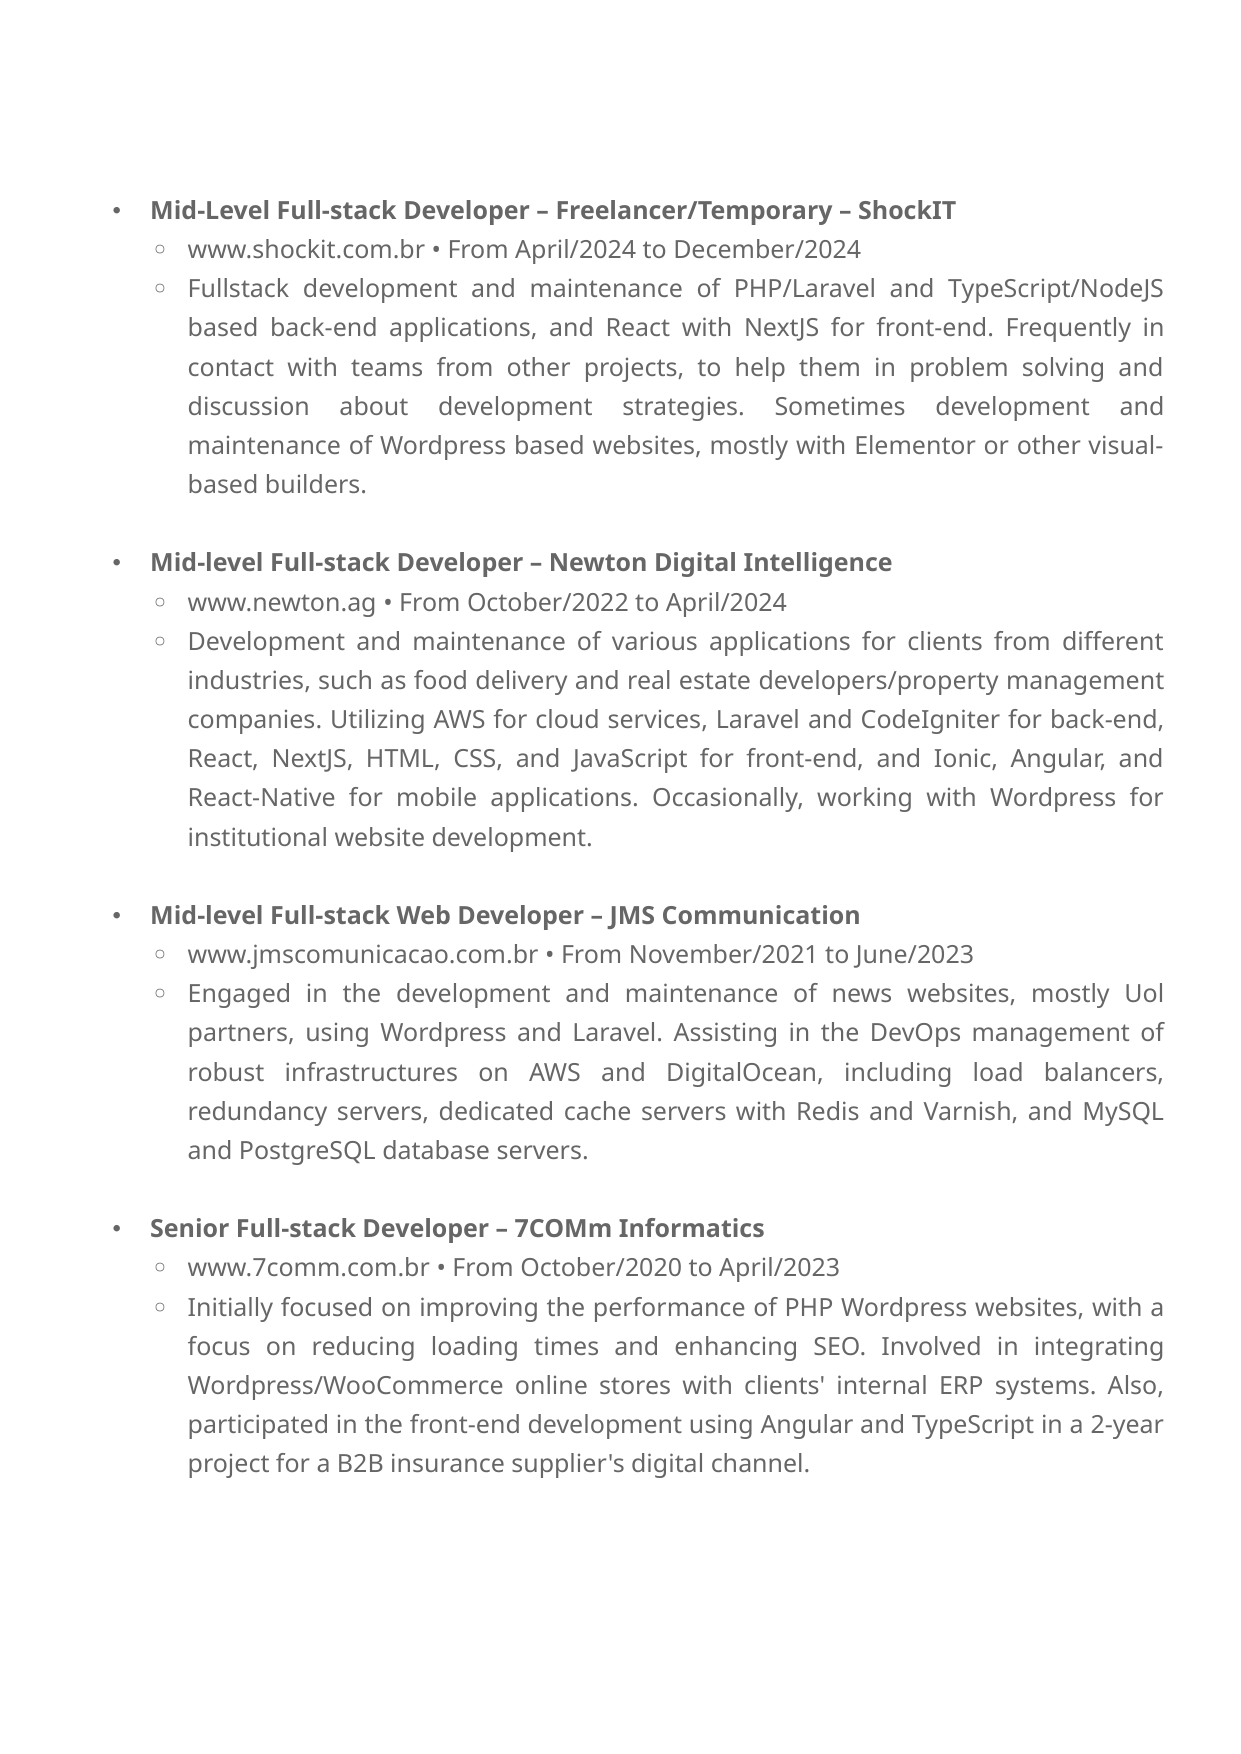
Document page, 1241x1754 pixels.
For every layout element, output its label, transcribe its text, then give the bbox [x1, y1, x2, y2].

list Initially focused on improving the performance of PHP Wordpress websites, with a focus on reducing loading times and enhancing SEO. Involved in integrating Wordpress/WooCommerce online stores with clients' internal ERP systems. Also, participated in the front-end development using Angular and TypeScript in a 2-year project for a B2B insurance supplier's digital channel. [150, 1289, 1165, 1480]
list www.newton.ag • From October/2022 to April/2024 [150, 584, 1165, 618]
list Mid-level Full-stack Web Developer – JMS Communication [112, 897, 1165, 932]
list Development and maintenance of various applications for clients from different industries, such as food delivery and real estate developers/property management companies. Utilizing AWS for cloud services, Laravel and CodeIgniter for back-end, React, NextJS, HTML, CSS, and JavaScript for front-end, and Ionic, Angular, and React-Native for mobile applications. Occasionally, working with Wordpress for institutional website development. [150, 623, 1165, 853]
list www.shockit.com.br • From April/2024 to December/2024 [150, 232, 1165, 266]
list Mid-Level Full-stack Developer – Freelancer/Temporary – ShockIT [112, 192, 1165, 227]
list Engaged in the development and maintenance of news websites, mostly Uol partners, using Wordpress and Laravel. Assisting in the DevOps management of robust infrastructures on AWS and DigitalOcean, including load balancers, redundancy servers, dedicated cache servers with Redis and Varnish, and MySQL and PostgreSQL database servers. [150, 976, 1165, 1167]
list www.jmscomunicacao.com.br • From November/2021 to June/2023 [150, 937, 1165, 971]
list www.7comm.com.br • From October/2020 to April/2023 [150, 1250, 1165, 1284]
list Fullstack development and maintenance of PHP/Laravel and TypeScript/NodeJS based back-end applications, and React with NextJS for front-end. Frequently in contact with teams from other projects, to help them in problem solving and discussion about development strategies. Sometimes development and maintenance of Wordpress based websites, mostly with Elementor or other visual-based builders. [150, 271, 1165, 501]
list Mid-level Full-stack Developer – Newton Digital Intelligence [112, 545, 1165, 579]
list Senior Full-stack Developer – 7COMm Informatics [112, 1211, 1165, 1245]
